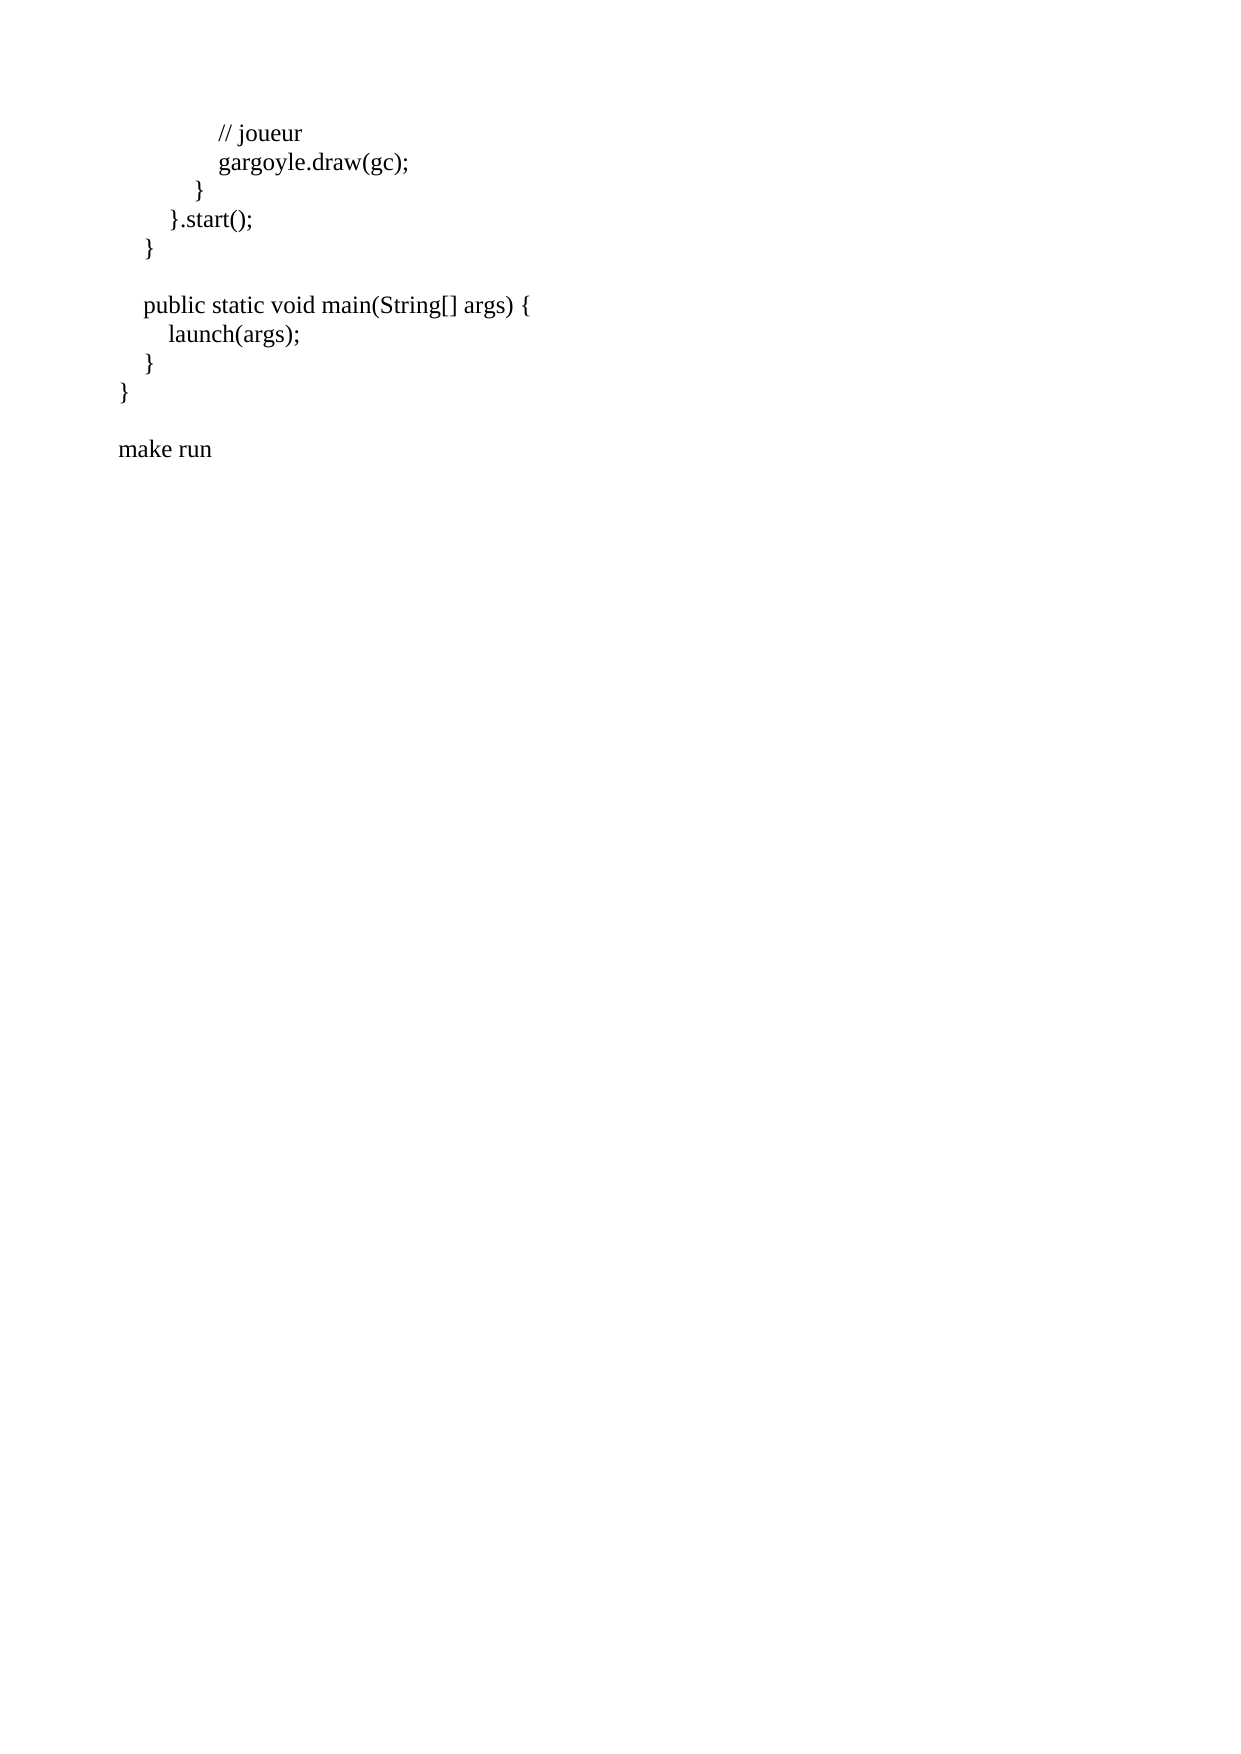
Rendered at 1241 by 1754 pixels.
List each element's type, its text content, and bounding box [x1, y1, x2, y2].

text make run [118, 434, 1122, 463]
text // joueur [118, 118, 1122, 147]
text launch(args); [118, 319, 1122, 348]
text public static void main(String[] args) { [118, 291, 1122, 319]
text }.start(); [118, 204, 1122, 233]
text } [118, 348, 1122, 377]
text } [118, 233, 1122, 262]
text gargoyle.draw(gc); [118, 147, 1122, 176]
text } [118, 377, 1122, 406]
text } [118, 176, 1122, 204]
